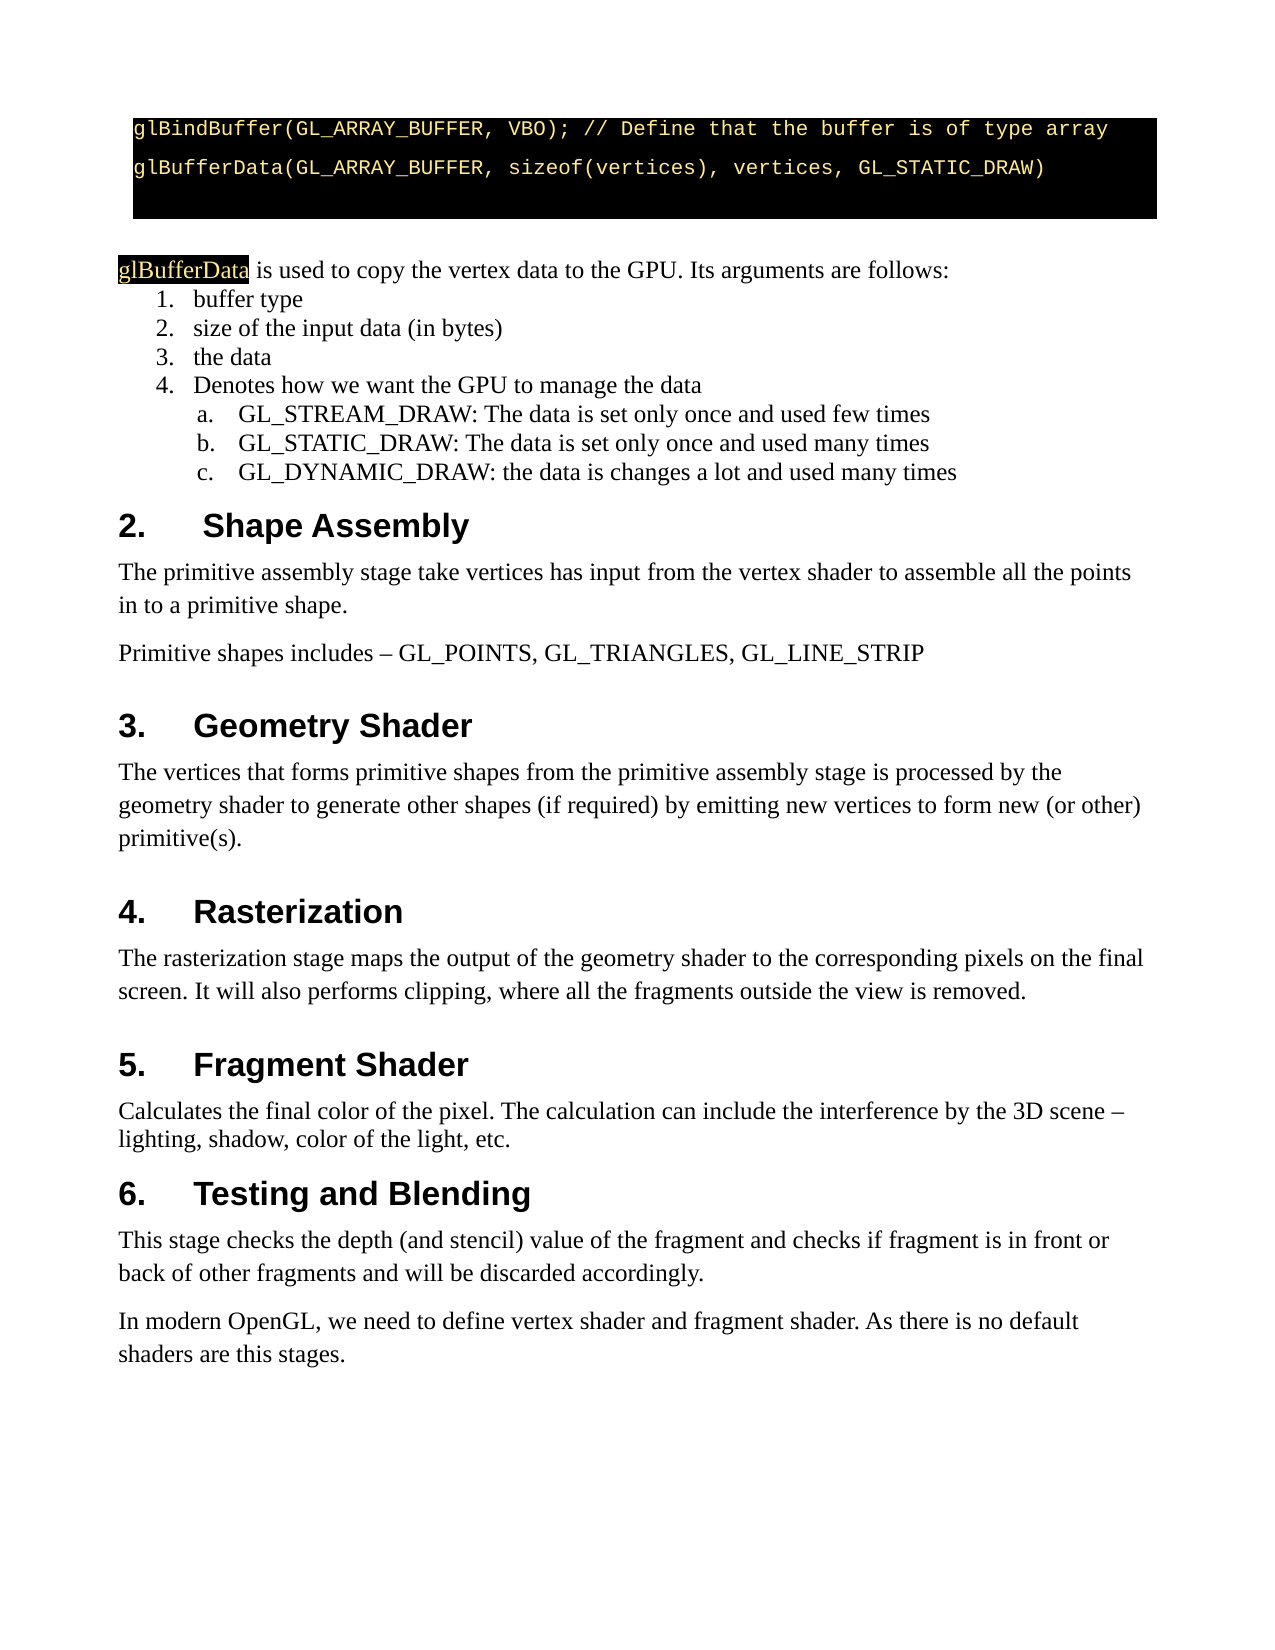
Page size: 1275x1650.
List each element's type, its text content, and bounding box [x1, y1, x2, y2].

list GL_STATIC_DRAW: The data is set only once and used many times [197, 428, 1157, 457]
text Primitive shapes includes – GL_POINTS, GL_TRIANGLES, GL_LINE_STRIP [118, 638, 1157, 667]
text glBindBuffer(GL_ARRAY_BUFFER, VBO); // Define that the buffer is of type array [133, 118, 1157, 142]
text In modern OpenGL, we need to define vertex shader and fragment shader. As there is no default shaders are this stages. [118, 1306, 1157, 1368]
list size of the input data (in bytes) [156, 313, 1157, 342]
text This stage checks the depth (and stencil) value of the fragment and checks if fragment is in front or back of other fragments and will be discarded accordingly. [118, 1225, 1157, 1287]
subtitle Geometry Shader [118, 706, 1157, 745]
subtitle Shape Assembly [118, 506, 1157, 545]
subtitle Testing and Blending [118, 1174, 1157, 1213]
list buffer type [156, 284, 1157, 313]
subtitle Rasterization [118, 892, 1157, 931]
text The rasterization stage maps the output of the geometry shader to the corresponding pixels on the final screen. It will also performs clipping, where all the fragments outside the view is removed. [118, 943, 1157, 1005]
list GL_STREAM_DRAW: The data is set only once and used few times [197, 399, 1157, 428]
list the data [156, 342, 1157, 370]
text glBufferData is used to copy the vertex data to the GPU. Its arguments are follows: [118, 255, 1157, 284]
text The vertices that forms primitive shapes from the primitive assembly stage is processed by the geometry shader to generate other shapes (if required) by emitting new vertices to form new (or other) primitive(s). [118, 757, 1157, 852]
list GL_DYNAMIC_DRAW: the data is changes a lot and used many times [197, 457, 1157, 485]
text glBufferData(GL_ARRAY_BUFFER, sizeof(vertices), vertices, GL_STATIC_DRAW) [133, 157, 1157, 180]
text The primitive assembly stage take vertices has input from the vertex shader to assemble all the points in to a primitive shape. [118, 557, 1157, 619]
list Denotes how we want the GPU to manage the data [156, 370, 1157, 399]
subtitle Fragment Shader [118, 1044, 1157, 1083]
text Calculates the final color of the pixel. The calculation can include the interference by the 3D scene – lighting, shadow, color of the light, etc. [118, 1096, 1157, 1153]
